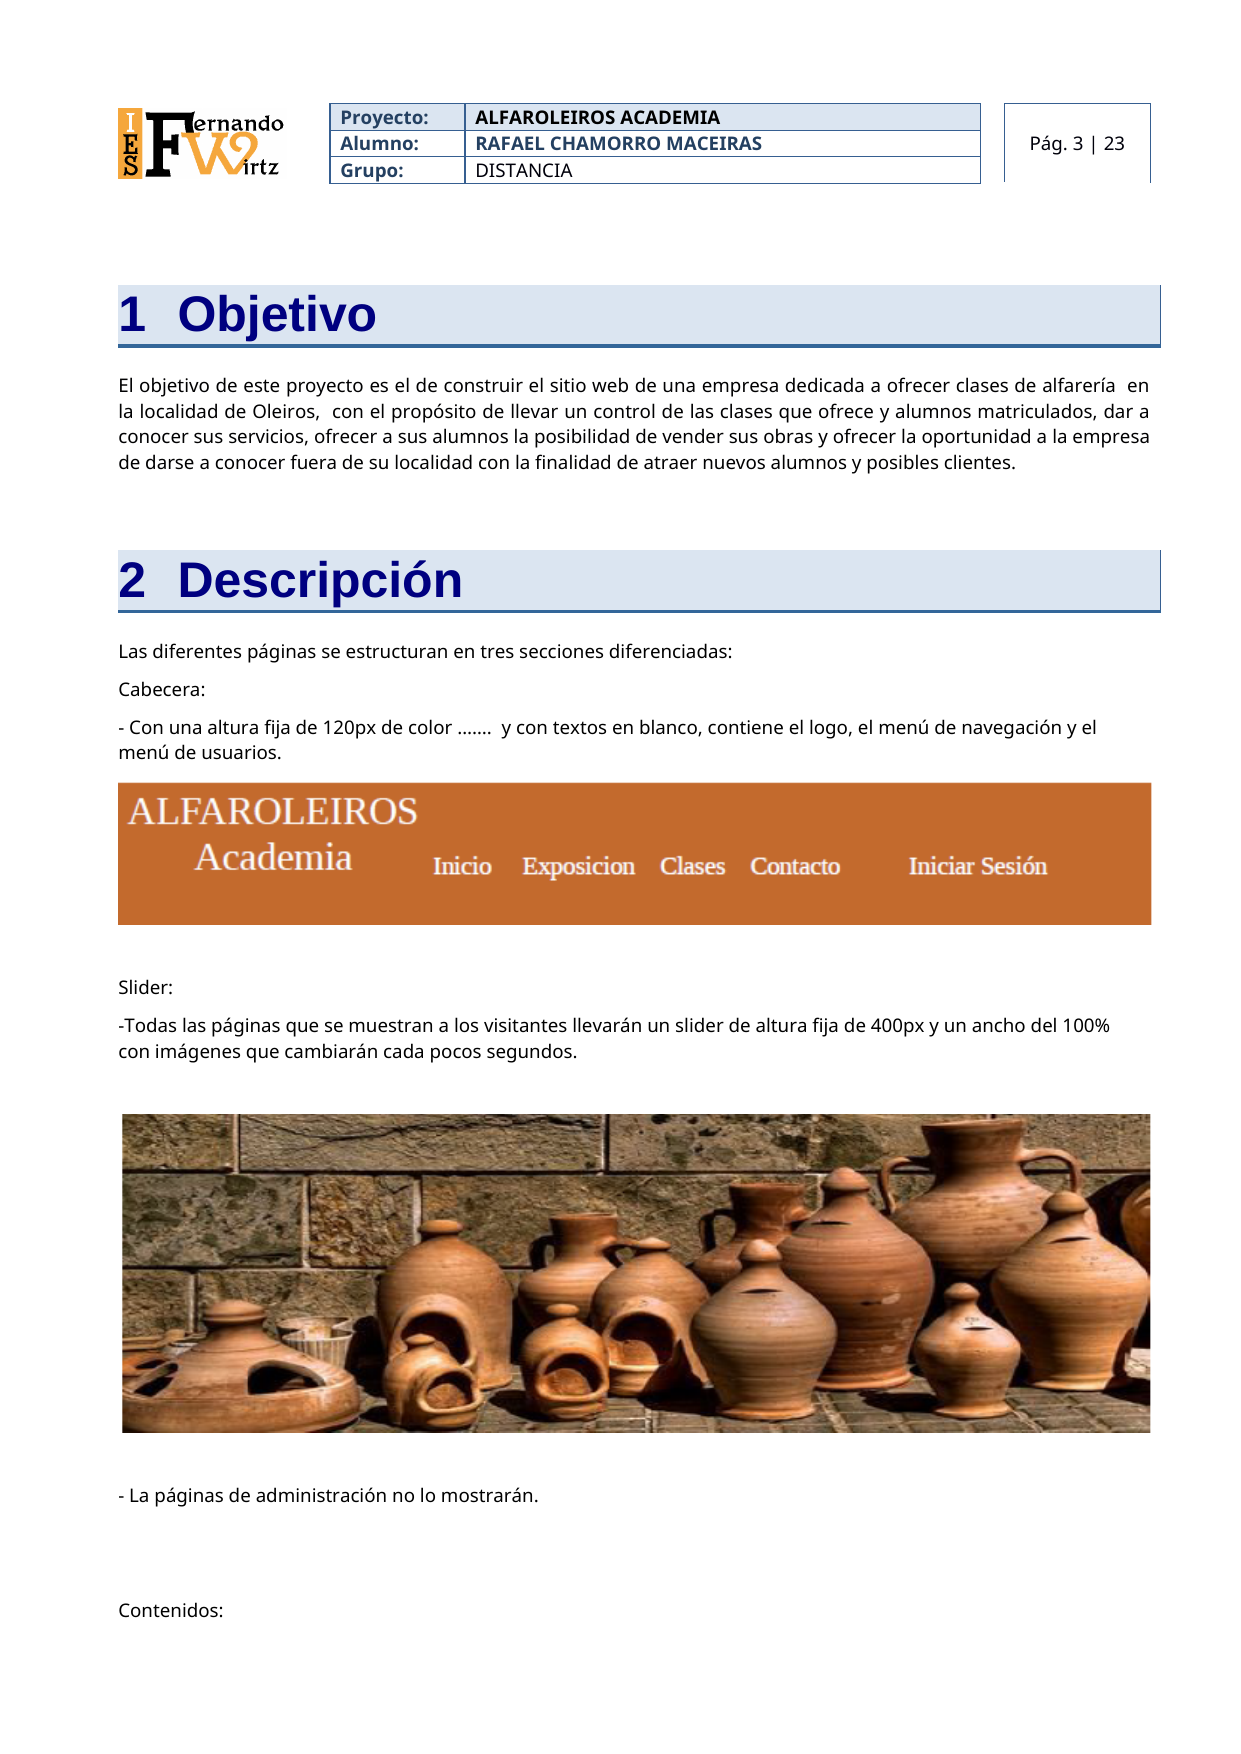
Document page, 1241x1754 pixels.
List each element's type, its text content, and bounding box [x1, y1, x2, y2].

text Cabecera: [118, 676, 1152, 701]
subtitle Descripción [118, 550, 1160, 610]
text - Con una altura fija de 120px de color ……. y con textos en blanco, contiene el logo, el menú de navegación y el menú de usuarios. [118, 714, 1152, 765]
text - La páginas de administración no lo mostrarán. [118, 1483, 1152, 1508]
subtitle Objetivo [118, 285, 1160, 344]
picture [118, 777, 1152, 925]
text Contenidos: [118, 1597, 1152, 1622]
picture [118, 1114, 1152, 1433]
picture [118, 108, 287, 179]
text El objetivo de este proyecto es el de construir el sitio web de una empresa dedicada a ofrecer clases de alfarería en la localidad de Oleiros, con el propósito de llevar un control de las clases que ofrece y alumnos matriculados, dar a conocer sus servicios, ofrecer a sus alumnos la posibilidad de vender sus obras y ofrecer la oportunidad a la empresa de darse a conocer fuera de su localidad con la finalidad de atraer nuevos alumnos y posibles clientes. [118, 373, 1152, 475]
text Slider: [118, 975, 1152, 1000]
text -Todas las páginas que se muestran a los visitantes llevarán un slider de altura fija de 400px y un ancho del 100% con imágenes que cambiarán cada pocos segundos. [118, 1013, 1152, 1064]
text Las diferentes páginas se estructuran en tres secciones diferenciadas: [118, 638, 1152, 663]
